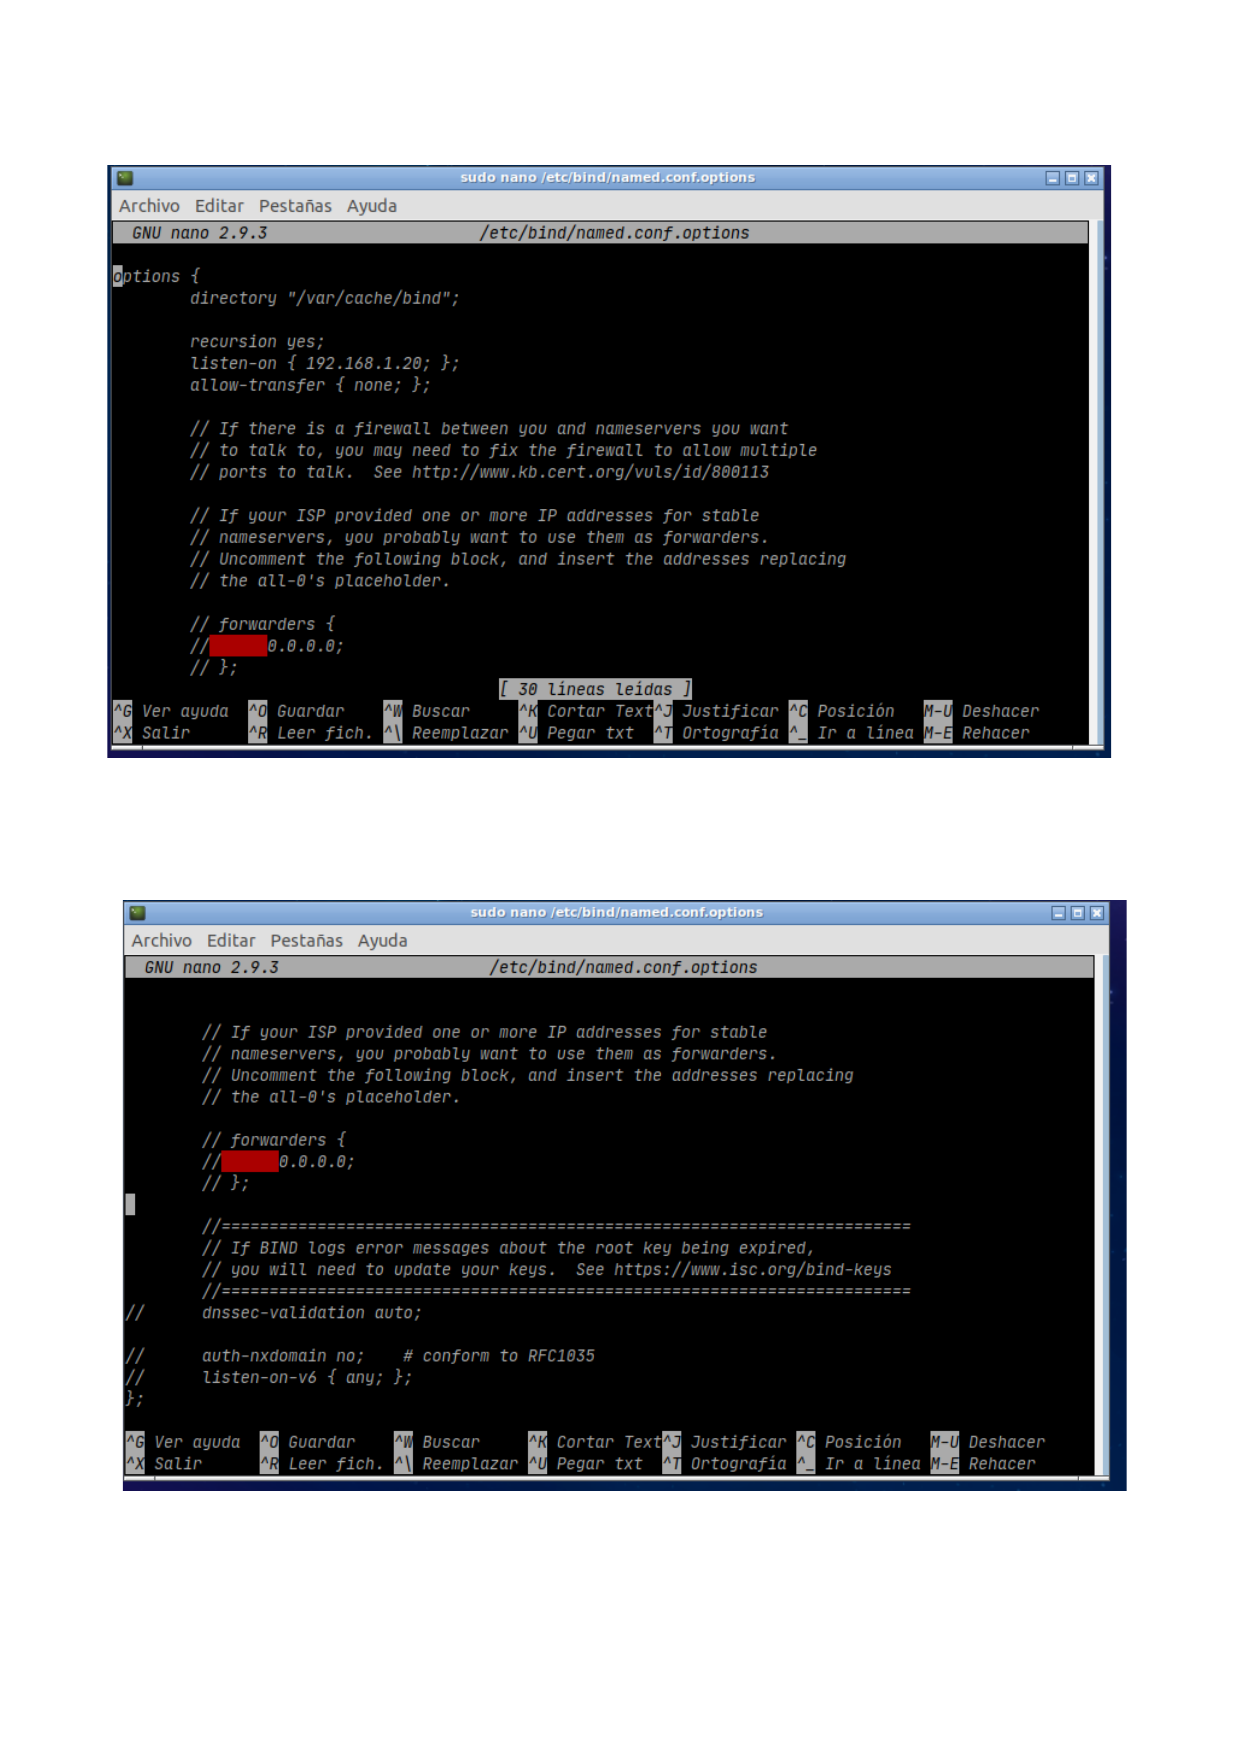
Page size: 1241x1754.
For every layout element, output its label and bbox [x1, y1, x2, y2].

picture [122, 900, 1127, 1491]
picture [107, 165, 1112, 758]
